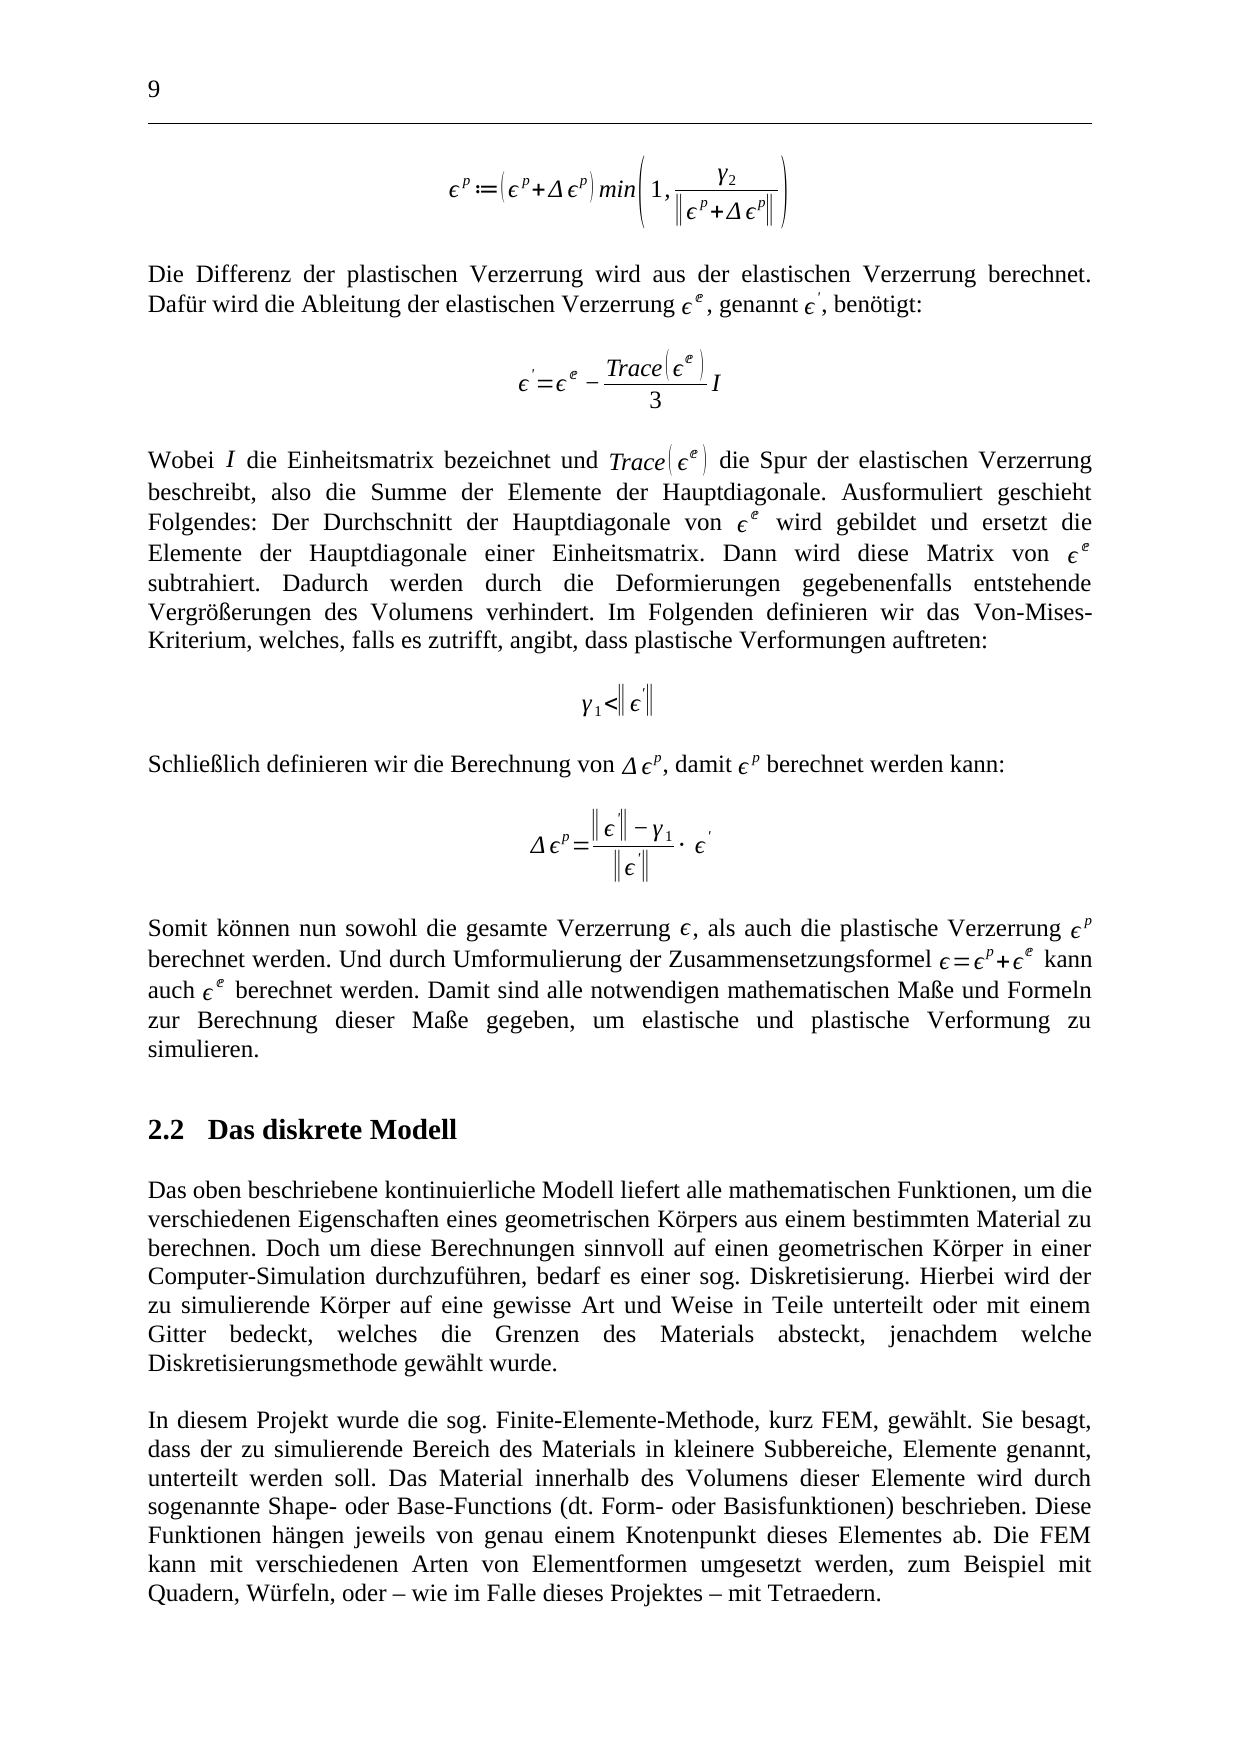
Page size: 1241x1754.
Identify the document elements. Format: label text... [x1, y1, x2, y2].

text Die Differenz der plastischen Verzerrung wird aus der elastischen Verzerrung berechnet. Dafür wird die Ableitung der elastischen Verzerrung , genannt , benötigt: [148, 259, 1092, 319]
text Das oben beschriebene kontinuierliche Modell liefert alle mathematischen Funktionen, um die verschiedenen Eigenschaften eines geometrischen Körpers aus einem bestimmten Material zu berechnen. Doch um diese Berechnungen sinnvoll auf einen geometrischen Körper in einer Computer-Simulation durchzuführen, bedarf es einer sog. Diskretisierung. Hierbei wird der zu simulierende Körper auf eine gewisse Art und Weise in Teile unterteilt oder mit einem Gitter bedeckt, welches die Grenzen des Materials absteckt, jenachdem welche Diskretisierungsmethode gewählt wurde. [148, 1175, 1092, 1376]
text Wobei die Einheitsmatrix bezeichnet und die Spur der elastischen Verzerrung beschreibt, also die Summe der Elemente der Hauptdiagonale. Ausformuliert geschieht Folgendes: Der Durchschnitt der Hauptdiagonale von wird gebildet und ersetzt die Elemente der Hauptdiagonale einer Einheitsmatrix. Dann wird diese Matrix von subtrahiert. Dadurch werden durch die Deformierungen gegebenenfalls entstehende Vergrößerungen des Volumens verhindert. Im Folgenden definieren wir das Von-Mises-Kriterium, welches, falls es zutrifft, angibt, dass plastische Verformungen auftreten: [148, 442, 1092, 654]
text Somit können nun sowohl die gesamte Verzerrung , als auch die plastische Verzerrung berechnet werden. Und durch Umformulierung der Zusammensetzungsformel kann auch berechnet werden. Damit sind alle notwendigen mathematischen Maße und Formeln zur Berechnung dieser Maße gegeben, um elastische und plastische Verformung zu simulieren. [148, 912, 1092, 1062]
text In diesem Projekt wurde die sog. Finite-Elemente-Methode, kurz FEM, gewählt. Sie besagt, dass der zu simulierende Bereich des Materials in kleinere Subbereiche, Elemente genannt, unterteilt werden soll. Das Material innerhalb des Volumens dieser Elemente wird durch sogenannte Shape- oder Base-Functions (dt. Form- oder Basisfunktionen) beschrieben. Diese Funktionen hängen jeweils von genau einem Knotenpunkt dieses Elementes ab. Die FEM kann mit verschiedenen Arten von Elementformen umgesetzt werden, zum Beispiel mit Quadern, Würfeln, oder – wie im Falle dieses Projektes – mit Tetraedern. [148, 1405, 1092, 1606]
subtitle Das diskrete Modell [148, 1112, 1092, 1146]
text Schließlich definieren wir die Berechnung von , damit berechnet werden kann: [148, 748, 1092, 779]
